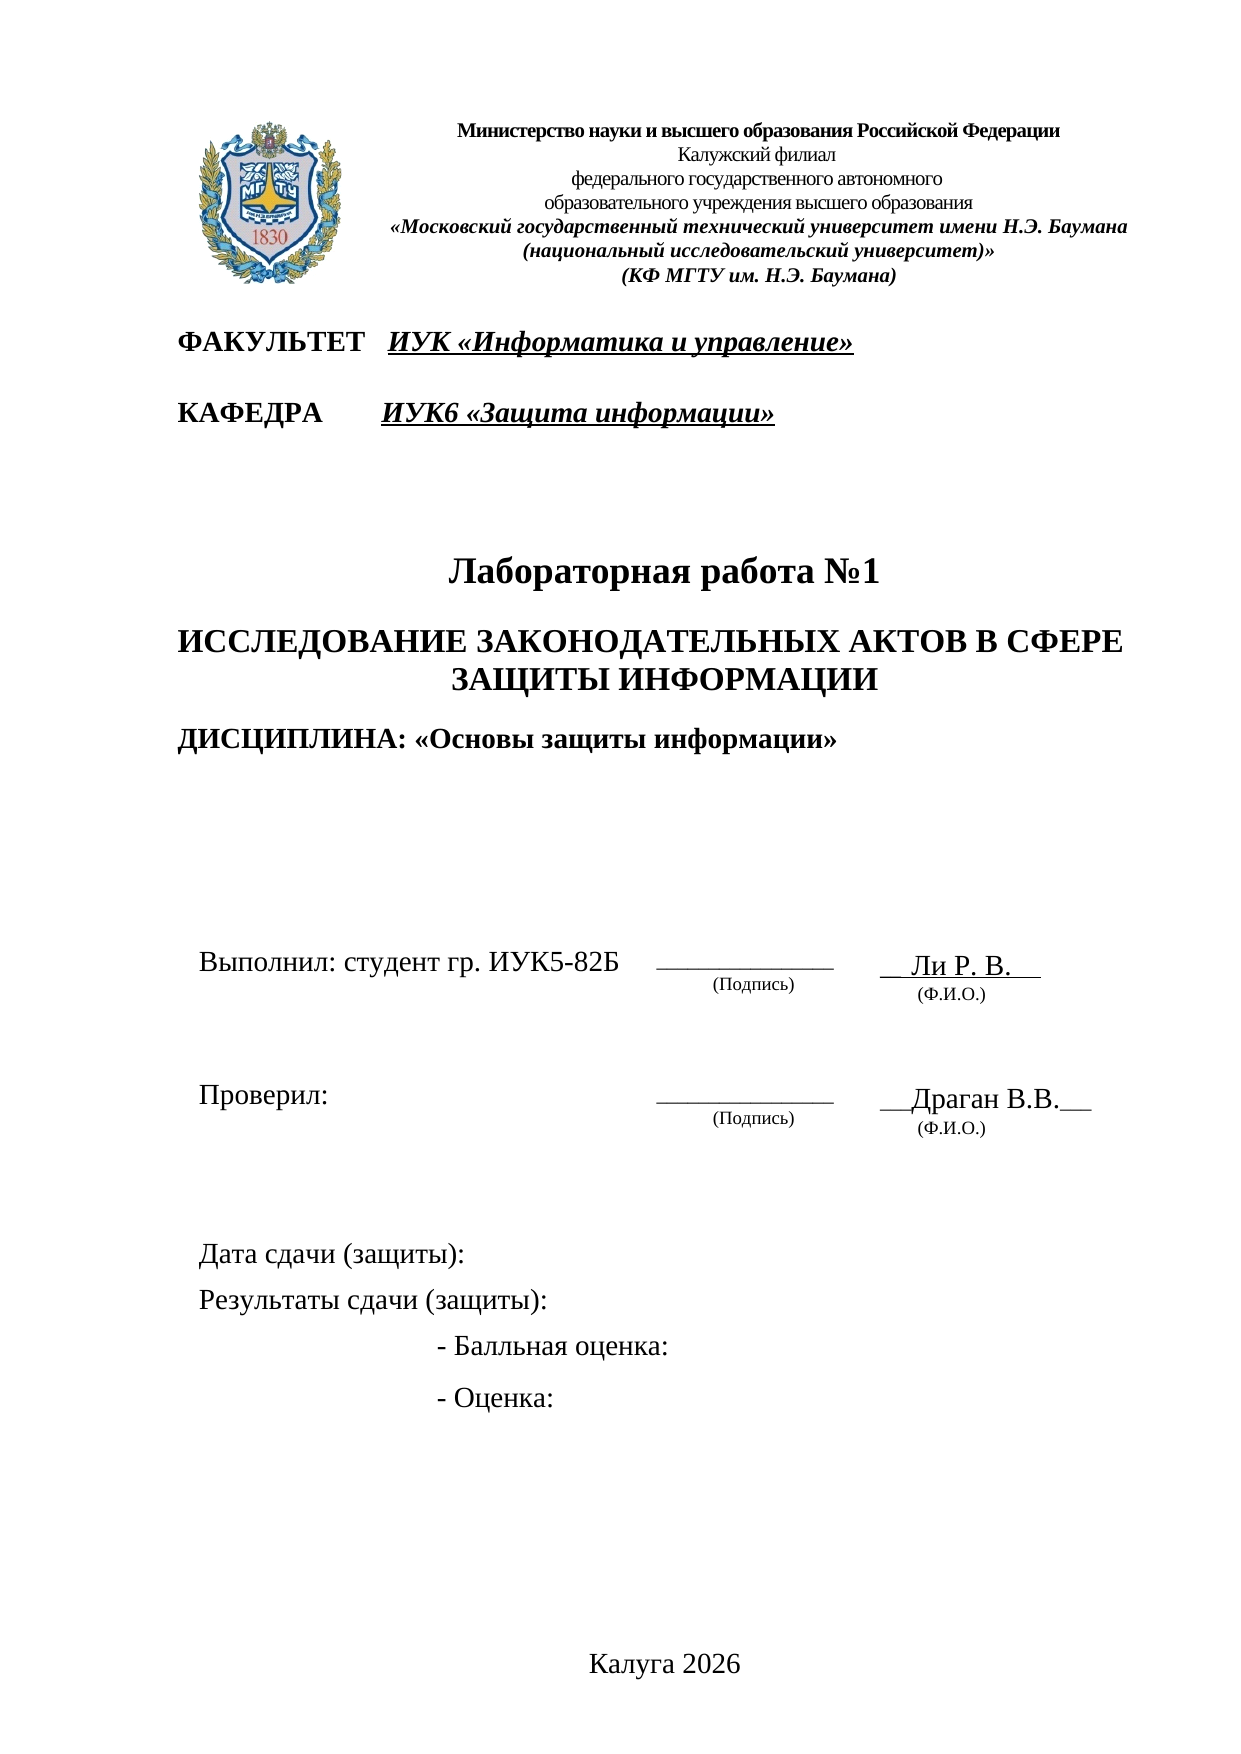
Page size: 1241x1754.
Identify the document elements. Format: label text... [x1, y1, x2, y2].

text КАФЕДРА ИУК6 «Защита информации» [177, 395, 1152, 429]
text ИССЛЕДОВАНИЕ ЗАКОНОДАТЕЛЬНЫХ АКТОВ В СФЕРЕ [177, 621, 1152, 659]
text ЗАЩИТЫ ИНФОРМАЦИИ [177, 659, 1152, 697]
text ФАКУЛЬТЕТ ИУК «Информатика и управление» [177, 324, 1181, 358]
table_cell ___Драган В.В.___ (Ф.И.О.) [879, 1057, 1163, 1190]
table_header _________________ (Подпись) [645, 923, 879, 1057]
table_cell _________________ (Подпись) [645, 1057, 879, 1190]
table_header Выполнил: студент гр. ИУК5-82Б [188, 923, 645, 1057]
table_cell [188, 1328, 425, 1432]
table_header [188, 118, 353, 287]
table_header Министерство науки и высшего образования Российской Федерации Калужский филиал федерального государственного автономного образовательного учреждения высшего образования «Московский государственный технический университет имени Н.Э. Баумана (национальный исследовательский университет)» (КФ МГТУ им. Н.Э. Баумана) [353, 118, 1165, 287]
text Лабораторная работа №1 [177, 549, 1152, 592]
table_header __ Ли Р. В. (Ф.И.О.) [879, 923, 1163, 1057]
text ДИСЦИПЛИНА: «Основы защиты информации» [177, 722, 1152, 755]
table_cell - Балльная оценка: - Оценка: [425, 1328, 1163, 1432]
table_cell Дата сдачи (защиты): Результаты сдачи (защиты): [188, 1190, 1163, 1328]
table_cell Проверил: [188, 1057, 645, 1190]
